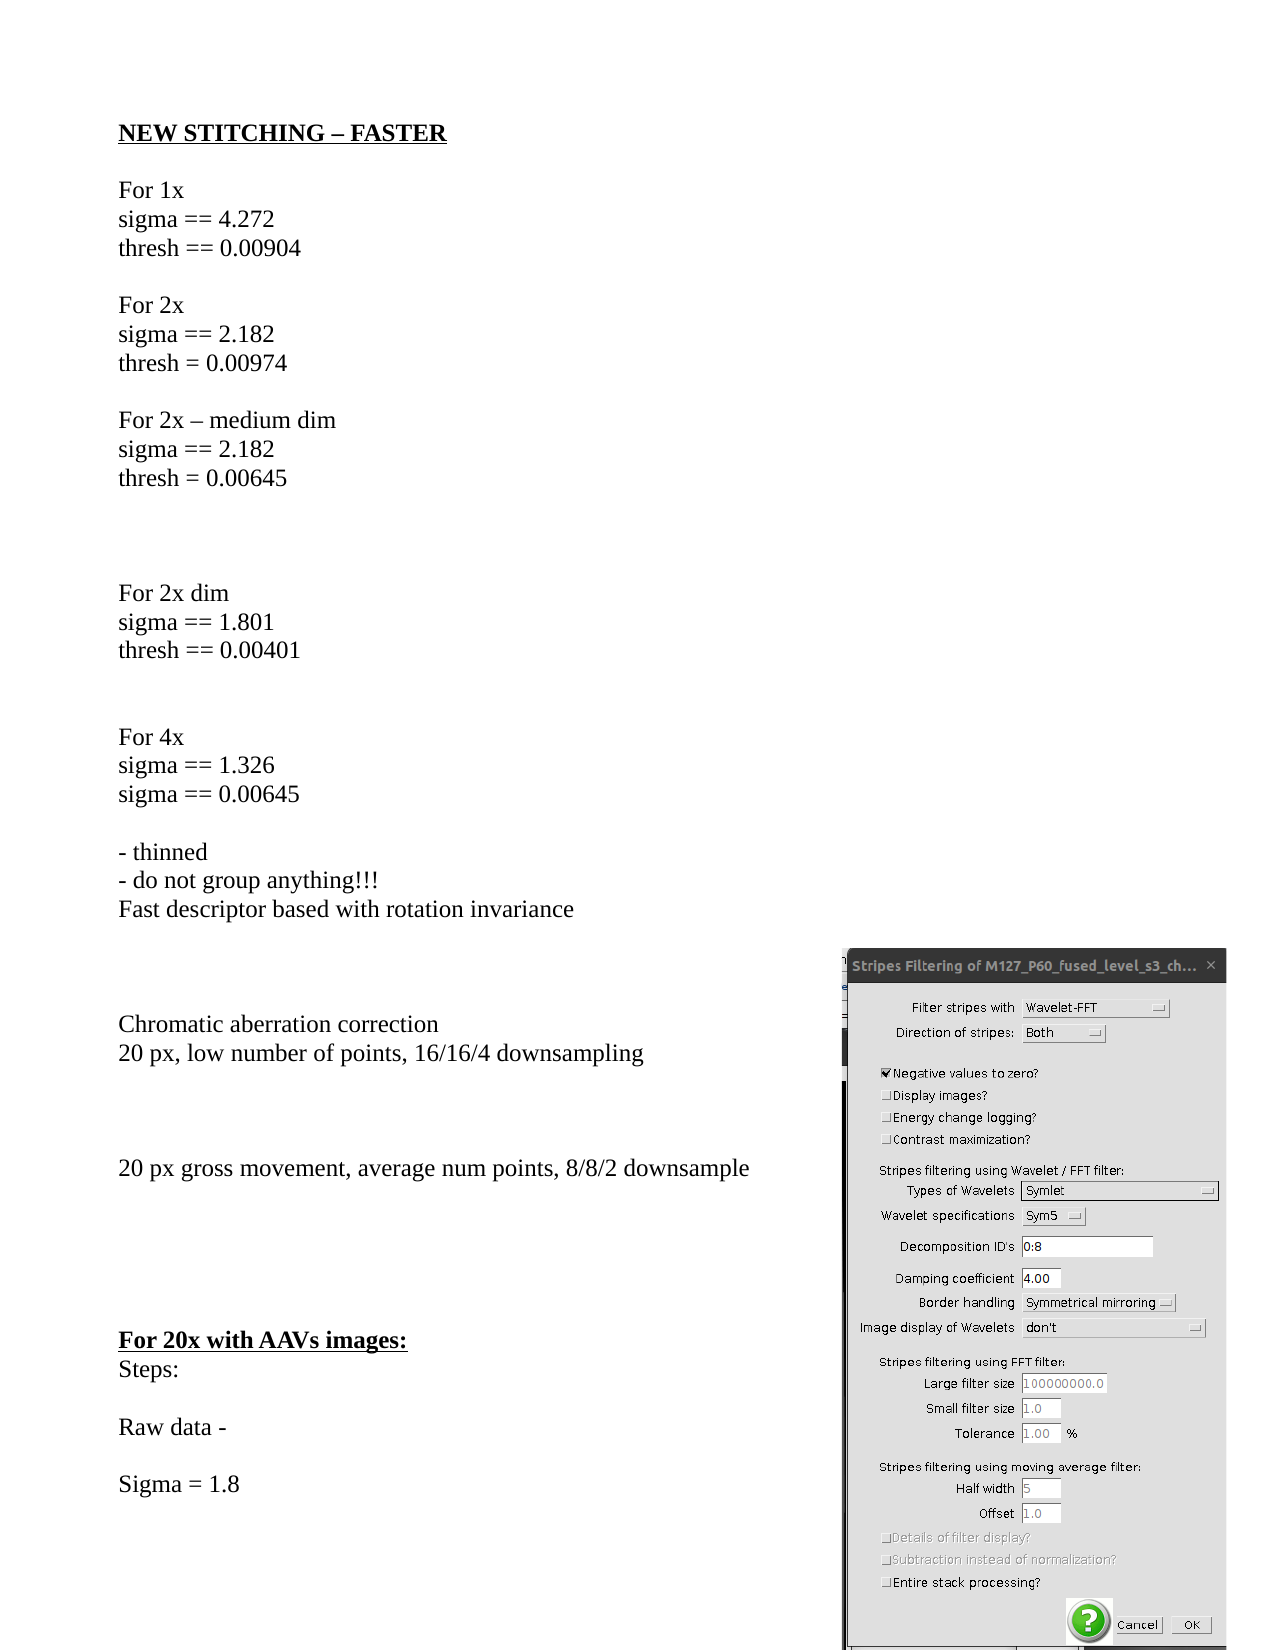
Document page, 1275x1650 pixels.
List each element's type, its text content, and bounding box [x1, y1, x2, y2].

text thresh = 0.00974 [118, 348, 1157, 377]
text 20 px gross movement, average num points, 8/8/2 downsample [118, 1153, 841, 1182]
text - thinned [118, 837, 1157, 866]
text Raw data - [118, 1412, 841, 1441]
text thresh == 0.00401 [118, 636, 1157, 664]
text NEW STITCHING – FASTER [118, 118, 1157, 147]
text For 2x – medium dim [118, 406, 1157, 434]
text For 1x [118, 176, 1157, 204]
text Sigma = 1.8 [118, 1469, 841, 1498]
picture [841, 948, 1227, 1650]
text For 2x [118, 291, 1157, 319]
text sigma == 2.182 [118, 319, 1157, 348]
text - do not group anything!!! [118, 866, 1157, 894]
text Steps: [118, 1354, 841, 1383]
text Chromatic aberration correction [118, 1009, 841, 1038]
text sigma == 0.00645 [118, 779, 1157, 808]
text For 20x with AAVs images: [118, 1326, 841, 1354]
text For 2x dim [118, 578, 1157, 607]
text thresh = 0.00645 [118, 463, 1157, 492]
text For 4x [118, 722, 1157, 751]
text sigma == 1.326 [118, 751, 1157, 779]
text Fast descriptor based with rotation invariance [118, 894, 1157, 923]
text 20 px, low number of points, 16/16/4 downsampling [118, 1038, 841, 1067]
text sigma == 1.801 [118, 607, 1157, 636]
text sigma == 4.272 [118, 204, 1157, 233]
text sigma == 2.182 [118, 434, 1157, 463]
text thresh == 0.00904 [118, 233, 1157, 262]
